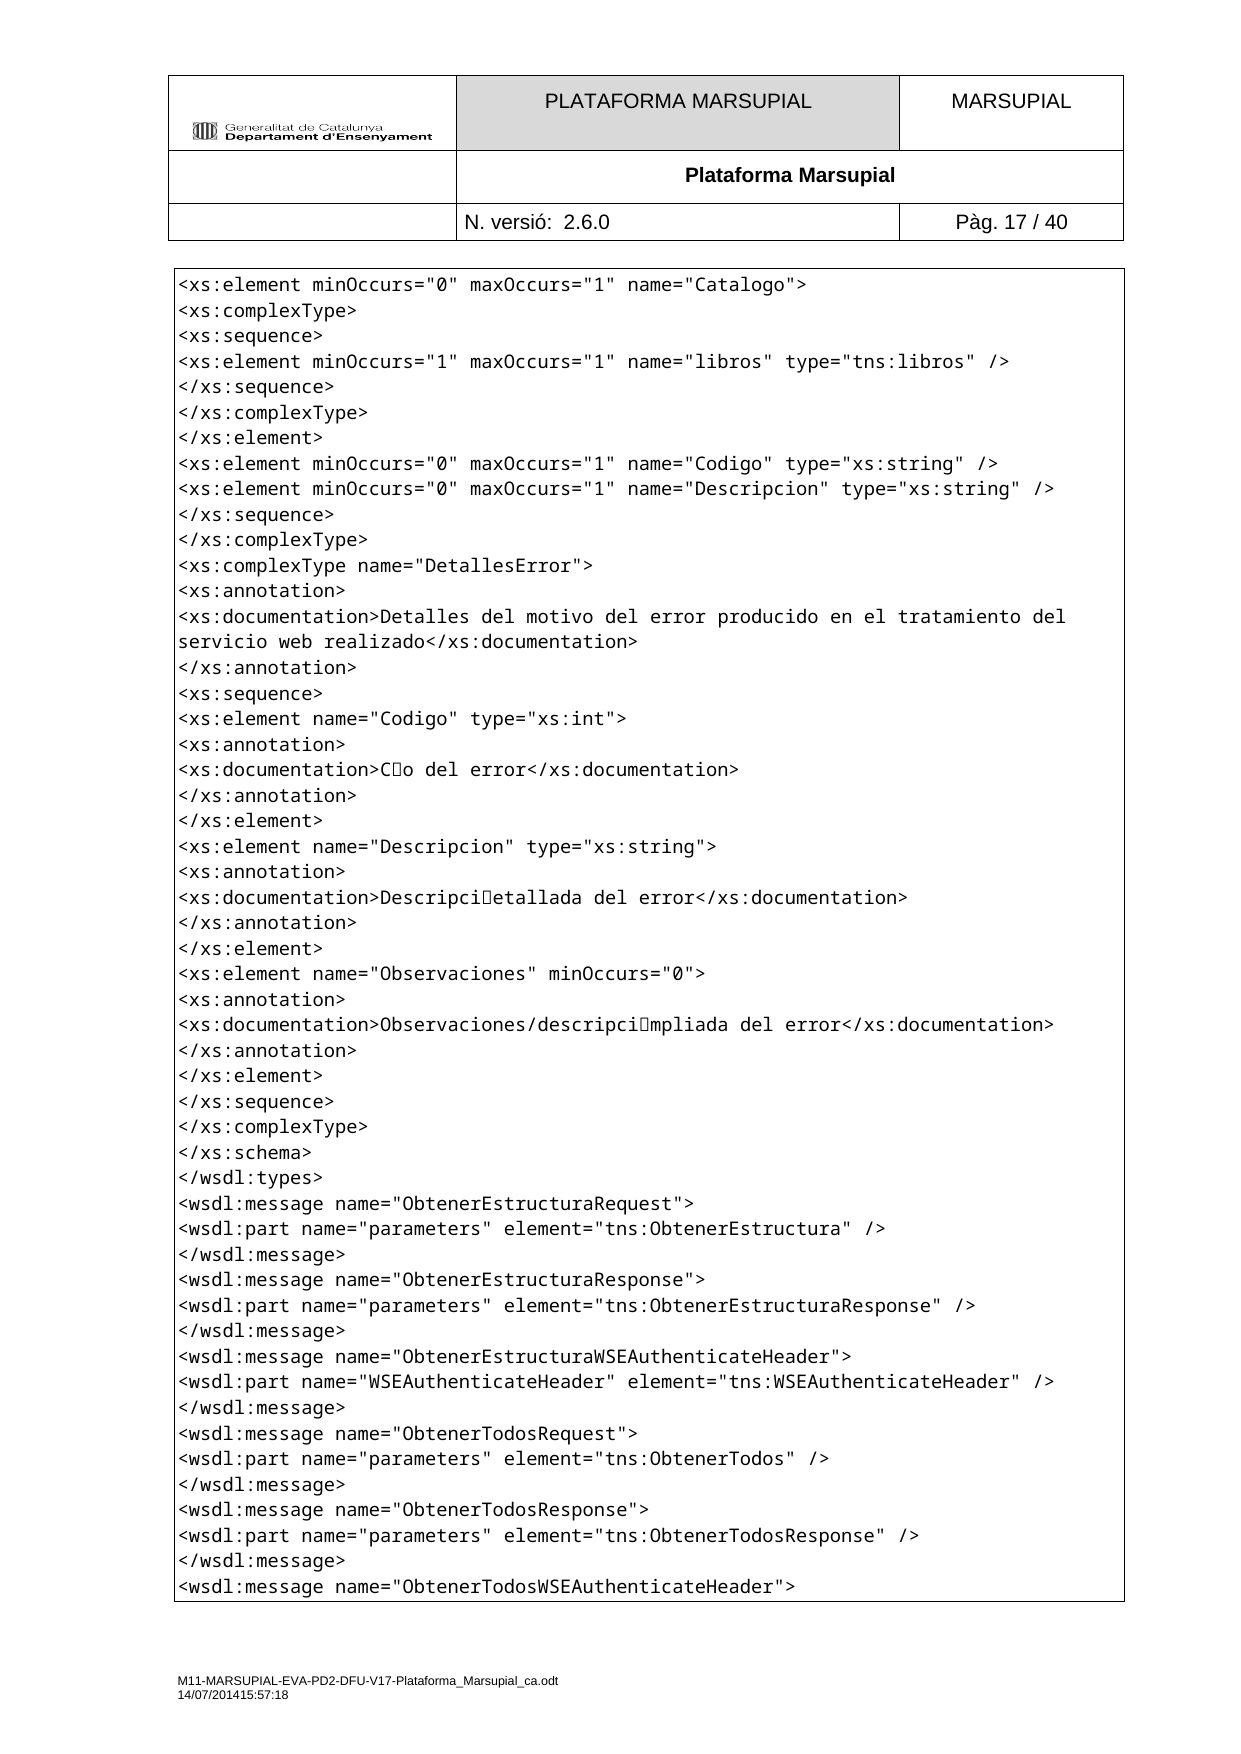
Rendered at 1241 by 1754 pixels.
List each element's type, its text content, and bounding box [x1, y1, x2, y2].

text <xs:documentation>C򣨧o del error</xs:documentation> [177, 756, 1122, 782]
text <xs:element minOccurs="0" maxOccurs="1" name="Catalogo"> [175, 269, 1124, 297]
text <wsdl:part name="parameters" element="tns:ObtenerTodos" /> [177, 1445, 1122, 1471]
text </xs:element> [177, 424, 1122, 450]
text </xs:element> [177, 807, 1122, 833]
text <xs:element name="Codigo" type="xs:int"> [177, 705, 1122, 731]
text <wsdl:message name="ObtenerEstructuraResponse"> [177, 1267, 1122, 1292]
text </xs:schema> [177, 1139, 1122, 1165]
text <xs:element minOccurs="0" maxOccurs="1" name="Descripcion" type="xs:string" /> [177, 476, 1122, 501]
text <wsdl:part name="parameters" element="tns:ObtenerEstructuraResponse" /> [177, 1292, 1122, 1318]
text <xs:sequence> [177, 322, 1122, 348]
text </xs:annotation> [177, 1037, 1122, 1063]
text <xs:sequence> [177, 680, 1122, 705]
text </xs:element> [177, 1063, 1122, 1088]
text <xs:annotation> [177, 986, 1122, 1012]
text </xs:complexType> [177, 1114, 1122, 1139]
text </wsdl:message> [177, 1394, 1122, 1420]
text <wsdl:message name="ObtenerEstructuraWSEAuthenticateHeader"> [177, 1343, 1122, 1369]
text <xs:element name="Observaciones" minOccurs="0"> [177, 961, 1122, 986]
text </xs:sequence> [177, 1088, 1122, 1114]
text <xs:element name="Descripcion" type="xs:string"> [177, 833, 1122, 858]
text </xs:element> [177, 935, 1122, 961]
text </wsdl:message> [177, 1241, 1122, 1267]
text <wsdl:part name="parameters" element="tns:ObtenerEstructura" /> [177, 1216, 1122, 1241]
text </wsdl:types> [177, 1165, 1122, 1190]
text <xs:complexType> [177, 297, 1122, 322]
text <xs:annotation> [177, 578, 1122, 603]
text </wsdl:message> [177, 1547, 1122, 1570]
text <xs:complexType name="DetallesError"> [177, 552, 1122, 578]
text <xs:element minOccurs="0" maxOccurs="1" name="Codigo" type="xs:string" /> [177, 450, 1122, 476]
text <xs:documentation>Detalles del motivo del error producido en el tratamiento del servicio web realizado</xs:documentation> [177, 603, 1122, 654]
text <xs:documentation>Observaciones/descripci򬟡mpliada del error</xs:documentation> [177, 1012, 1122, 1037]
text </wsdl:message> [177, 1318, 1122, 1343]
text </xs:annotation> [177, 654, 1122, 680]
text <wsdl:message name="ObtenerTodosResponse"> [177, 1496, 1122, 1522]
text <xs:element minOccurs="1" maxOccurs="1" name="libros" type="tns:libros" /> [177, 348, 1122, 373]
text </xs:annotation> [177, 782, 1122, 807]
text </wsdl:message> [177, 1471, 1122, 1496]
text <wsdl:message name="ObtenerTodosRequest"> [177, 1420, 1122, 1445]
text <wsdl:part name="parameters" element="tns:ObtenerTodosResponse" /> [177, 1522, 1122, 1547]
text <xs:documentation>Descripci򬟤etallada del error</xs:documentation> [177, 884, 1122, 909]
text </xs:complexType> [177, 527, 1122, 552]
text <xs:annotation> [177, 858, 1122, 884]
text <wsdl:message name="ObtenerEstructuraRequest"> [177, 1190, 1122, 1216]
text <wsdl:message name="ObtenerTodosWSEAuthenticateHeader"> [175, 1570, 1124, 1601]
text <xs:annotation> [177, 731, 1122, 756]
text </xs:annotation> [177, 909, 1122, 935]
text </xs:sequence> [177, 501, 1122, 527]
text </xs:sequence> [177, 373, 1122, 399]
text </xs:complexType> [177, 399, 1122, 424]
text <wsdl:part name="WSEAuthenticateHeader" element="tns:WSEAuthenticateHeader" /> [177, 1369, 1122, 1394]
